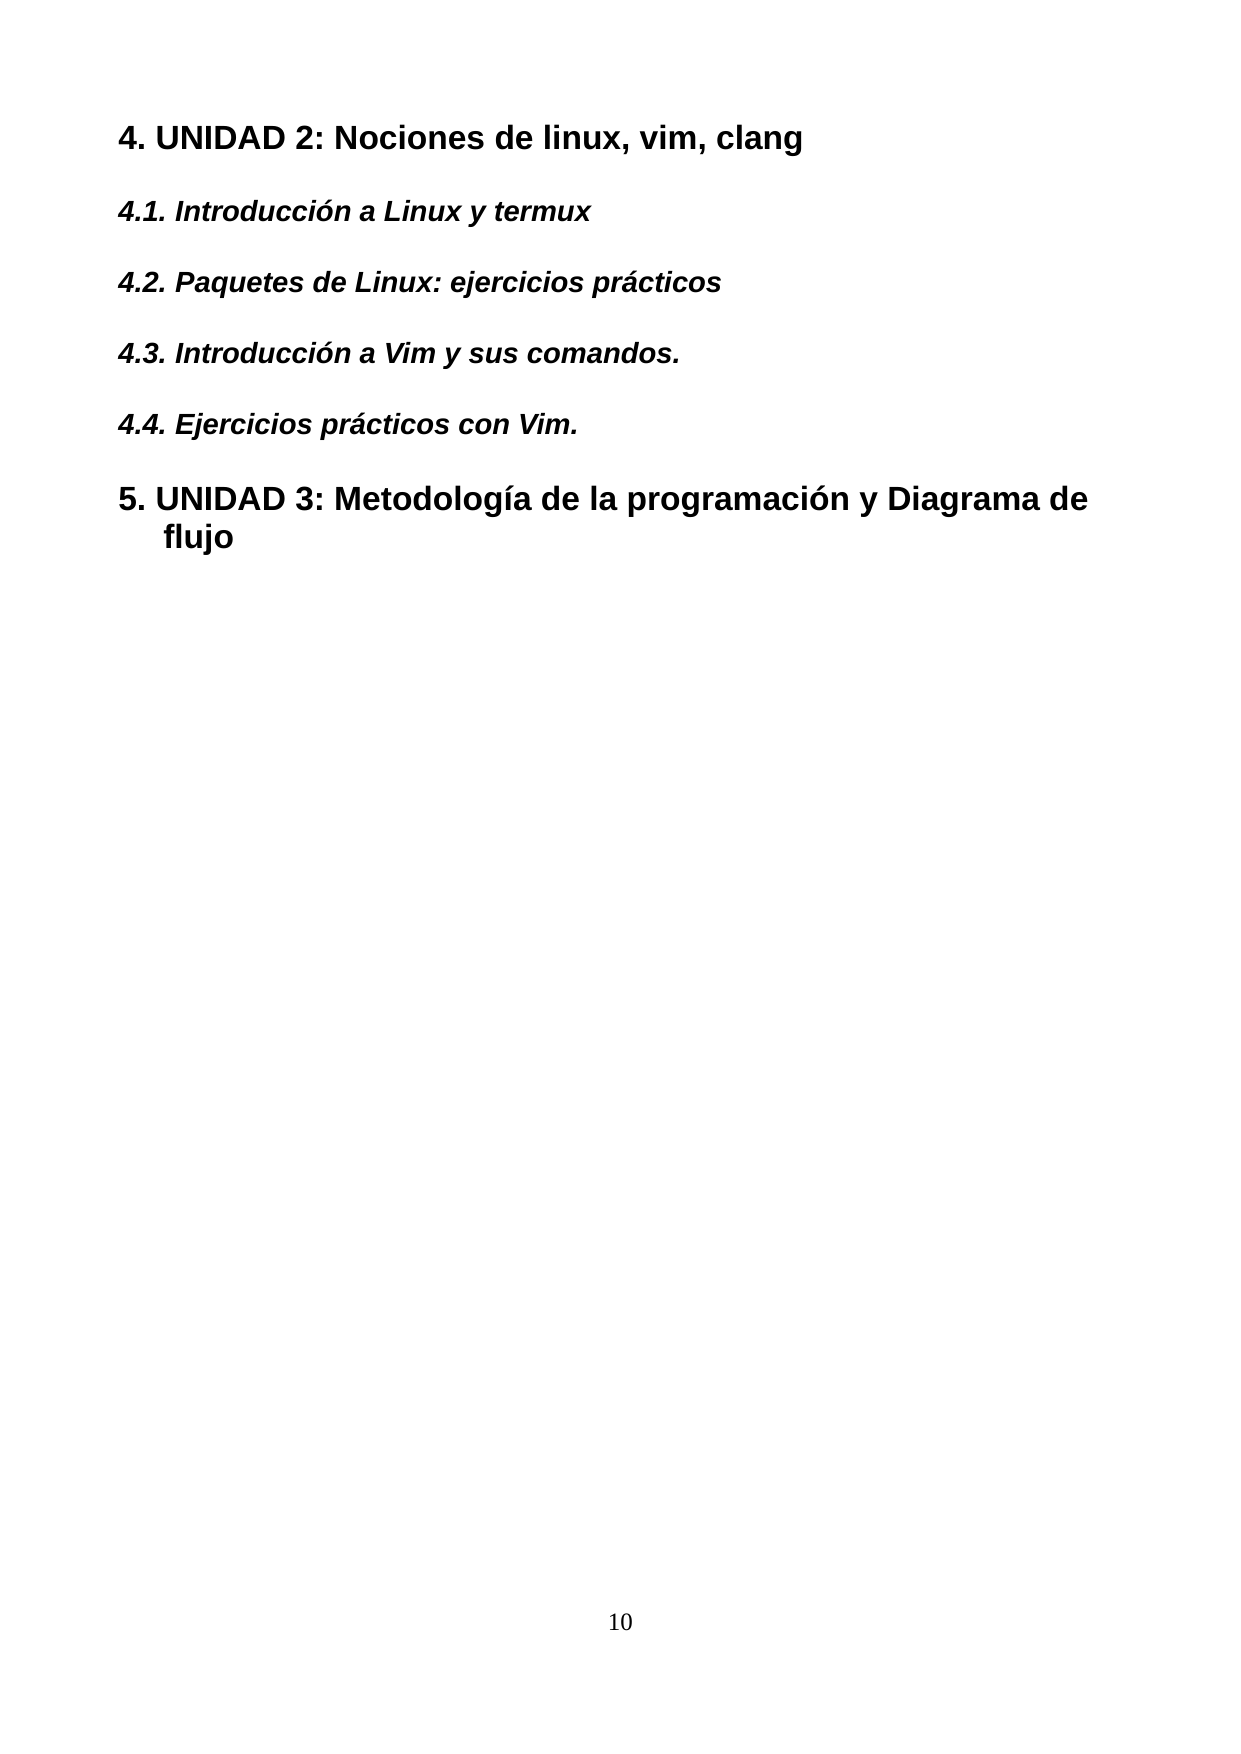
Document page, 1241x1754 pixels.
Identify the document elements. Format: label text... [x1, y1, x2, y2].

subtitle Introducción a Linux y termux [118, 194, 1122, 228]
subtitle UNIDAD 3: Metodología de la programación y Diagrama de flujo [118, 478, 1122, 556]
subtitle Introducción a Vim y sus comandos. [118, 336, 1122, 370]
subtitle Paquetes de Linux: ejercicios prácticos [118, 265, 1122, 299]
subtitle Ejercicios prácticos con Vim. [118, 407, 1122, 441]
subtitle UNIDAD 2: Nociones de linux, vim, clang [118, 118, 1122, 157]
